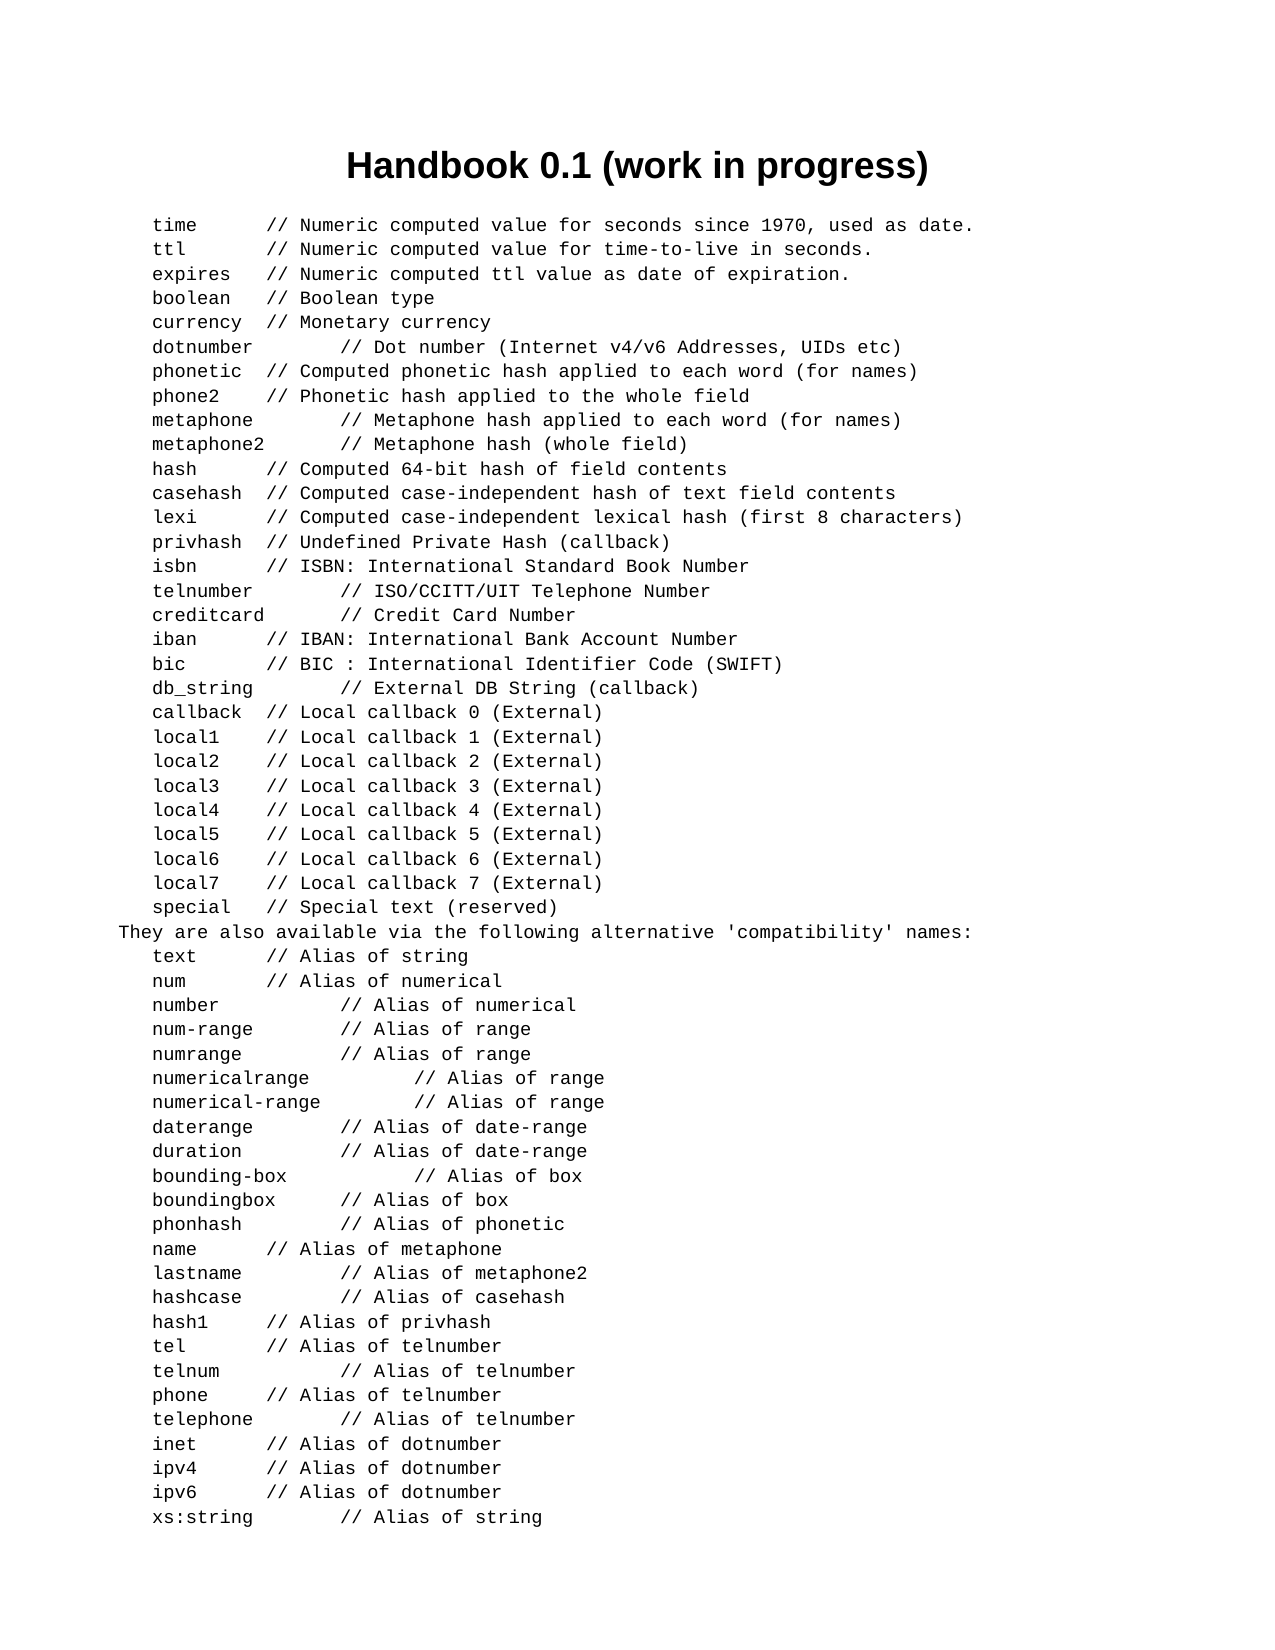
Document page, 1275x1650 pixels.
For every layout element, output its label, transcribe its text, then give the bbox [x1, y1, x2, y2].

text dotnumber // Dot number (Internet v4/v6 Addresses, UIDs etc) [118, 338, 1157, 359]
text text // Alias of string [118, 947, 1157, 968]
text special // Special text (reserved) [118, 898, 1157, 919]
text inet // Alias of dotnumber [118, 1434, 1157, 1456]
text local1 // Local callback 1 (External) [118, 728, 1157, 749]
text creditcard // Credit Card Number [118, 606, 1157, 627]
text callback // Local callback 0 (External) [118, 703, 1157, 724]
text num-range // Alias of range [118, 1020, 1157, 1041]
text name // Alias of metaphone [118, 1239, 1157, 1261]
text db_string // External DB String (callback) [118, 679, 1157, 700]
text metaphone2 // Metaphone hash (whole field) [118, 435, 1157, 456]
text local2 // Local callback 2 (External) [118, 752, 1157, 773]
text phone // Alias of telnumber [118, 1386, 1157, 1407]
text expires // Numeric computed ttl value as date of expiration. [118, 264, 1157, 286]
text hash1 // Alias of privhash [118, 1313, 1157, 1334]
text local7 // Local callback 7 (External) [118, 874, 1157, 895]
text phonetic // Computed phonetic hash applied to each word (for names) [118, 362, 1157, 383]
text isbn // ISBN: International Standard Book Number [118, 557, 1157, 578]
text telnum // Alias of telnumber [118, 1361, 1157, 1383]
text privhash // Undefined Private Hash (callback) [118, 533, 1157, 554]
text hashcase // Alias of casehash [118, 1288, 1157, 1309]
text num // Alias of numerical [118, 971, 1157, 993]
text bounding-box // Alias of box [118, 1166, 1157, 1188]
text casehash // Computed case-independent hash of text field contents [118, 484, 1157, 505]
text local3 // Local callback 3 (External) [118, 776, 1157, 798]
text telephone // Alias of telnumber [118, 1410, 1157, 1431]
text boundingbox // Alias of box [118, 1191, 1157, 1212]
text time // Numeric computed value for seconds since 1970, used as date. [118, 216, 1157, 237]
text bic // BIC : International Identifier Code (SWIFT) [118, 654, 1157, 676]
text hash // Computed 64-bit hash of field contents [118, 459, 1157, 481]
text numrange // Alias of range [118, 1044, 1157, 1066]
text phonhash // Alias of phonetic [118, 1215, 1157, 1236]
text currency // Monetary currency [118, 313, 1157, 334]
text local5 // Local callback 5 (External) [118, 825, 1157, 846]
text They are also available via the following alternative 'compatibility' names: [118, 923, 1157, 944]
text phone2 // Phonetic hash applied to the whole field [118, 386, 1157, 408]
text ttl // Numeric computed value for time-to-live in seconds. [118, 240, 1157, 261]
text local4 // Local callback 4 (External) [118, 801, 1157, 822]
text tel // Alias of telnumber [118, 1337, 1157, 1358]
text iban // IBAN: International Bank Account Number [118, 630, 1157, 651]
text numerical-range // Alias of range [118, 1093, 1157, 1114]
text duration // Alias of date-range [118, 1142, 1157, 1163]
text local6 // Local callback 6 (External) [118, 849, 1157, 871]
text ipv6 // Alias of dotnumber [118, 1483, 1157, 1504]
text metaphone // Metaphone hash applied to each word (for names) [118, 411, 1157, 432]
text boolean // Boolean type [118, 289, 1157, 310]
text daterange // Alias of date-range [118, 1118, 1157, 1139]
text lastname // Alias of metaphone2 [118, 1264, 1157, 1285]
text xs:string // Alias of string [118, 1508, 1157, 1529]
text ipv4 // Alias of dotnumber [118, 1459, 1157, 1480]
text lexi // Computed case-independent lexical hash (first 8 characters) [118, 508, 1157, 529]
text number // Alias of numerical [118, 996, 1157, 1017]
text numericalrange // Alias of range [118, 1069, 1157, 1090]
text telnumber // ISO/CCITT/UIT Telephone Number [118, 581, 1157, 603]
